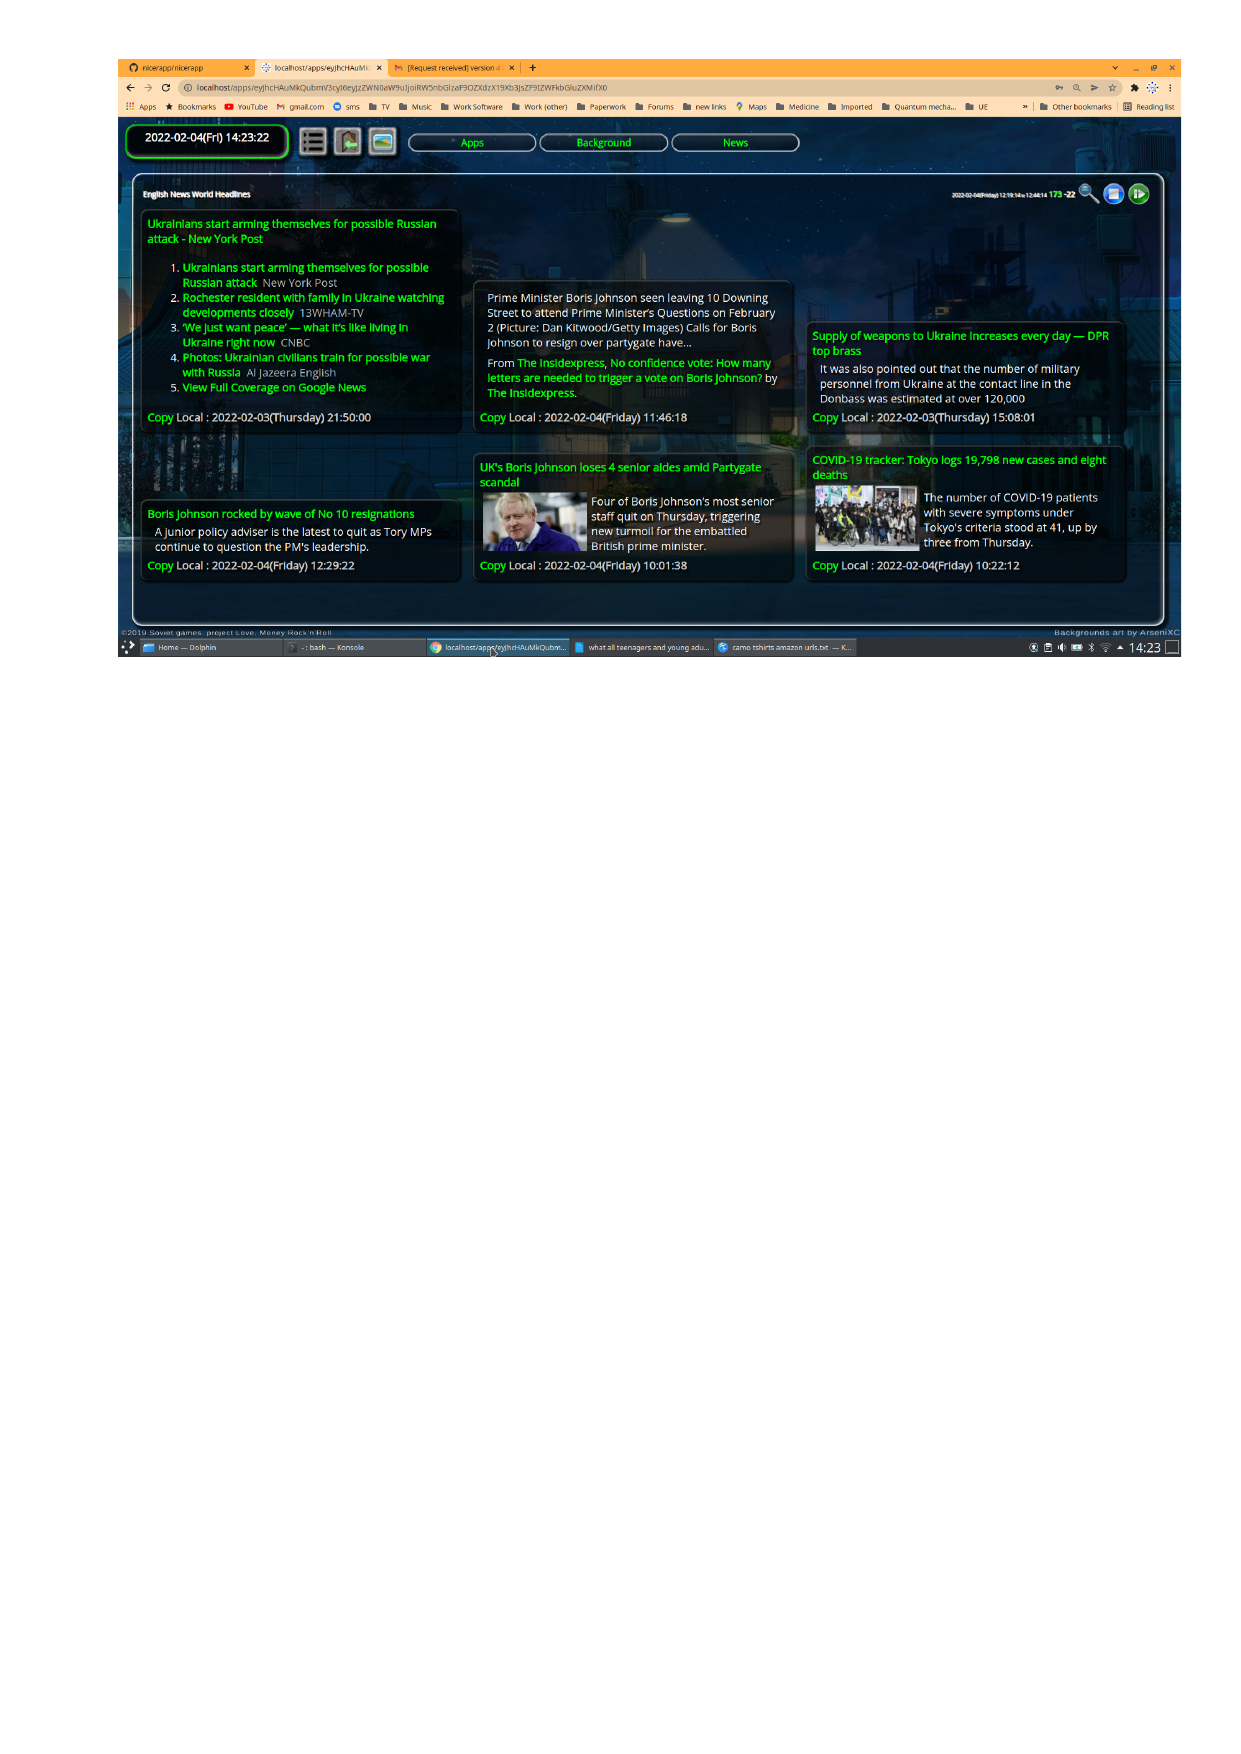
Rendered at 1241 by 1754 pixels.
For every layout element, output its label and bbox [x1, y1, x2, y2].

picture [118, 59, 1182, 657]
